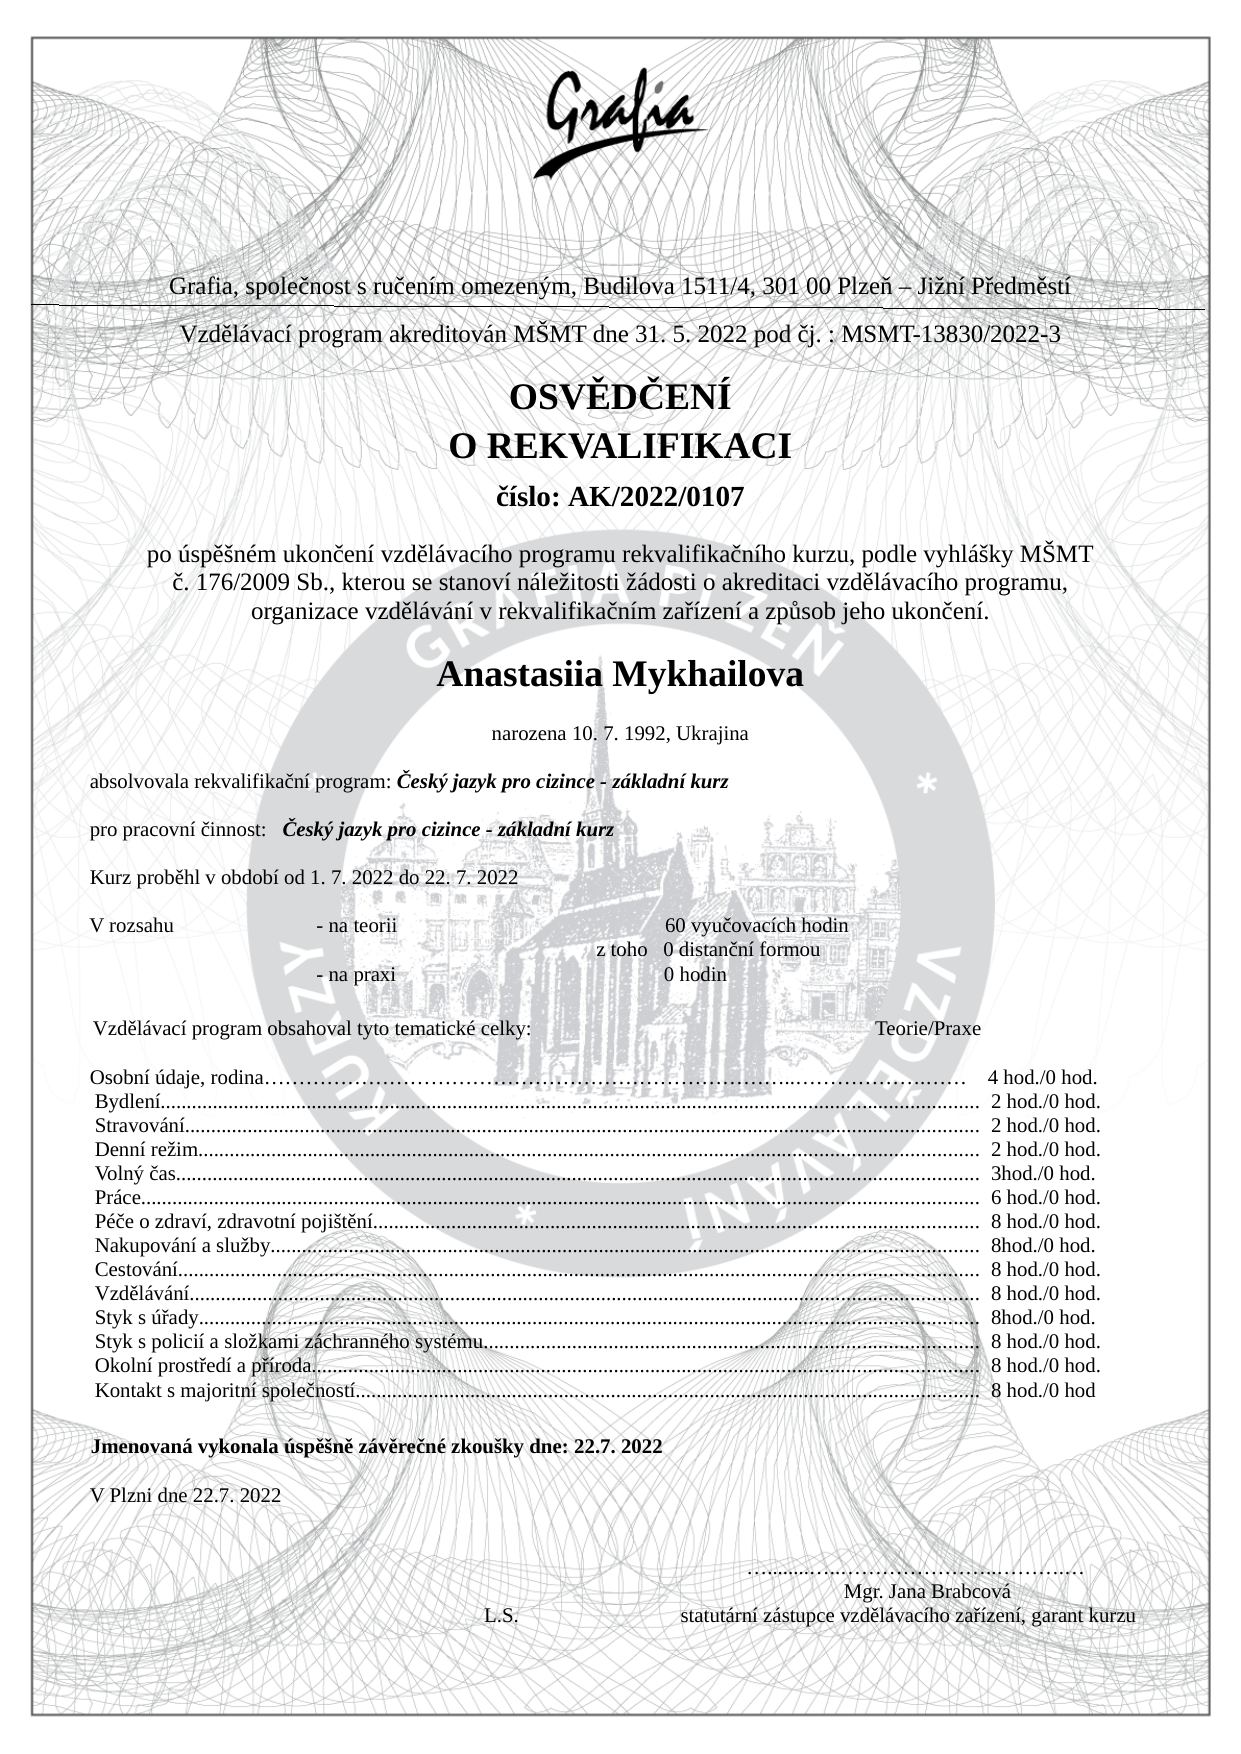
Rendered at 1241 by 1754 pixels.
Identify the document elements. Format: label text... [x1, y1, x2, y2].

text Grafia, společnost s ručením omezeným, Budilova 1511/4, 301 00 Plzeň – Jižní Předměstí [0, 271, 1240, 300]
text Mgr. Jana Brabcová [0, 1579, 1240, 1603]
text Nakupování a služby 8hod./0 hod. [94, 1233, 1240, 1257]
text Styk s úřady 8hod./0 hod. [94, 1305, 1240, 1329]
text L.S. statutární zástupce vzdělávacího zařízení, garant kurzu [0, 1603, 1240, 1627]
text Styk s policií a složkami záchranného systému 8 hod./0 hod. [94, 1329, 1240, 1353]
text Jmenovaná vykonala úspěšně závěrečné zkoušky dne: 22.7. 2022 [0, 1430, 1240, 1459]
text Volný čas 3hod./0 hod. [94, 1161, 1240, 1185]
text Kontakt s majoritní společností 8 hod./0 hod [94, 1377, 1240, 1402]
text Vzdělávací program obsahoval tyto tematické celky: Teorie/Praxe [0, 1012, 1240, 1041]
text V rozsahu - na teorii 60 vyučovacích hodin [0, 913, 1240, 937]
text O REKVALIFIKACI [0, 423, 1240, 466]
text č. 176/2009 Sb., kterou se stanoví náležitosti žádosti o akreditaci vzdělávacího programu, [0, 567, 1240, 596]
text pro pracovní činnost: Český jazyk pro cizince - základní kurz [0, 817, 1240, 841]
text absolvovala rekvalifikační program: Český jazyk pro cizince - základní kurz [0, 769, 1240, 793]
text Bydlení 2 hod./0 hod. [94, 1089, 1240, 1113]
text …........…..…………………..……….… [0, 1555, 1240, 1579]
text - na praxi 0 hodin [0, 961, 1240, 986]
text narozena 10. 7. 1992, Ukrajina [0, 721, 1240, 745]
text Vzdělávací program akreditován MŠMT dne 31. 5. 2022 pod čj. : MSMT-13830/2022-3 [0, 319, 1240, 348]
text Anastasiia Mykhailova [0, 651, 1240, 694]
text OSVĚDČENÍ [0, 374, 1240, 417]
text V Plzni dne 22.7. 2022 [0, 1483, 1240, 1507]
text Stravování 2 hod./0 hod. [94, 1113, 1240, 1137]
text Péče o zdraví, zdravotní pojištění 8 hod./0 hod. [94, 1209, 1240, 1233]
text Osobní údaje, rodina…………………………………………………………………..……………….…… 4 hod./0 hod. [0, 1065, 1240, 1089]
text Vzdělávání 8 hod./0 hod. [94, 1281, 1240, 1305]
text Cestování 8 hod./0 hod. [94, 1257, 1240, 1281]
text organizace vzdělávání v rekvalifikačním zařízení a způsob jeho ukončení. [0, 596, 1240, 625]
text Okolní prostředí a příroda 8 hod./0 hod. [94, 1353, 1240, 1377]
text Práce 6 hod./0 hod. [94, 1185, 1240, 1209]
text po úspěšném ukončení vzdělávacího programu rekvalifikačního kurzu, podle vyhlášky MŠMT [0, 539, 1240, 567]
text z toho 0 distanční formou [0, 937, 1240, 961]
picture [0, 0, 1241, 1754]
text Denní režim 2 hod./0 hod. [94, 1137, 1240, 1161]
text Kurz proběhl v období od 1. 7. 2022 do 22. 7. 2022 [0, 865, 1240, 889]
text číslo: AK/2022/0107 [0, 479, 1240, 512]
